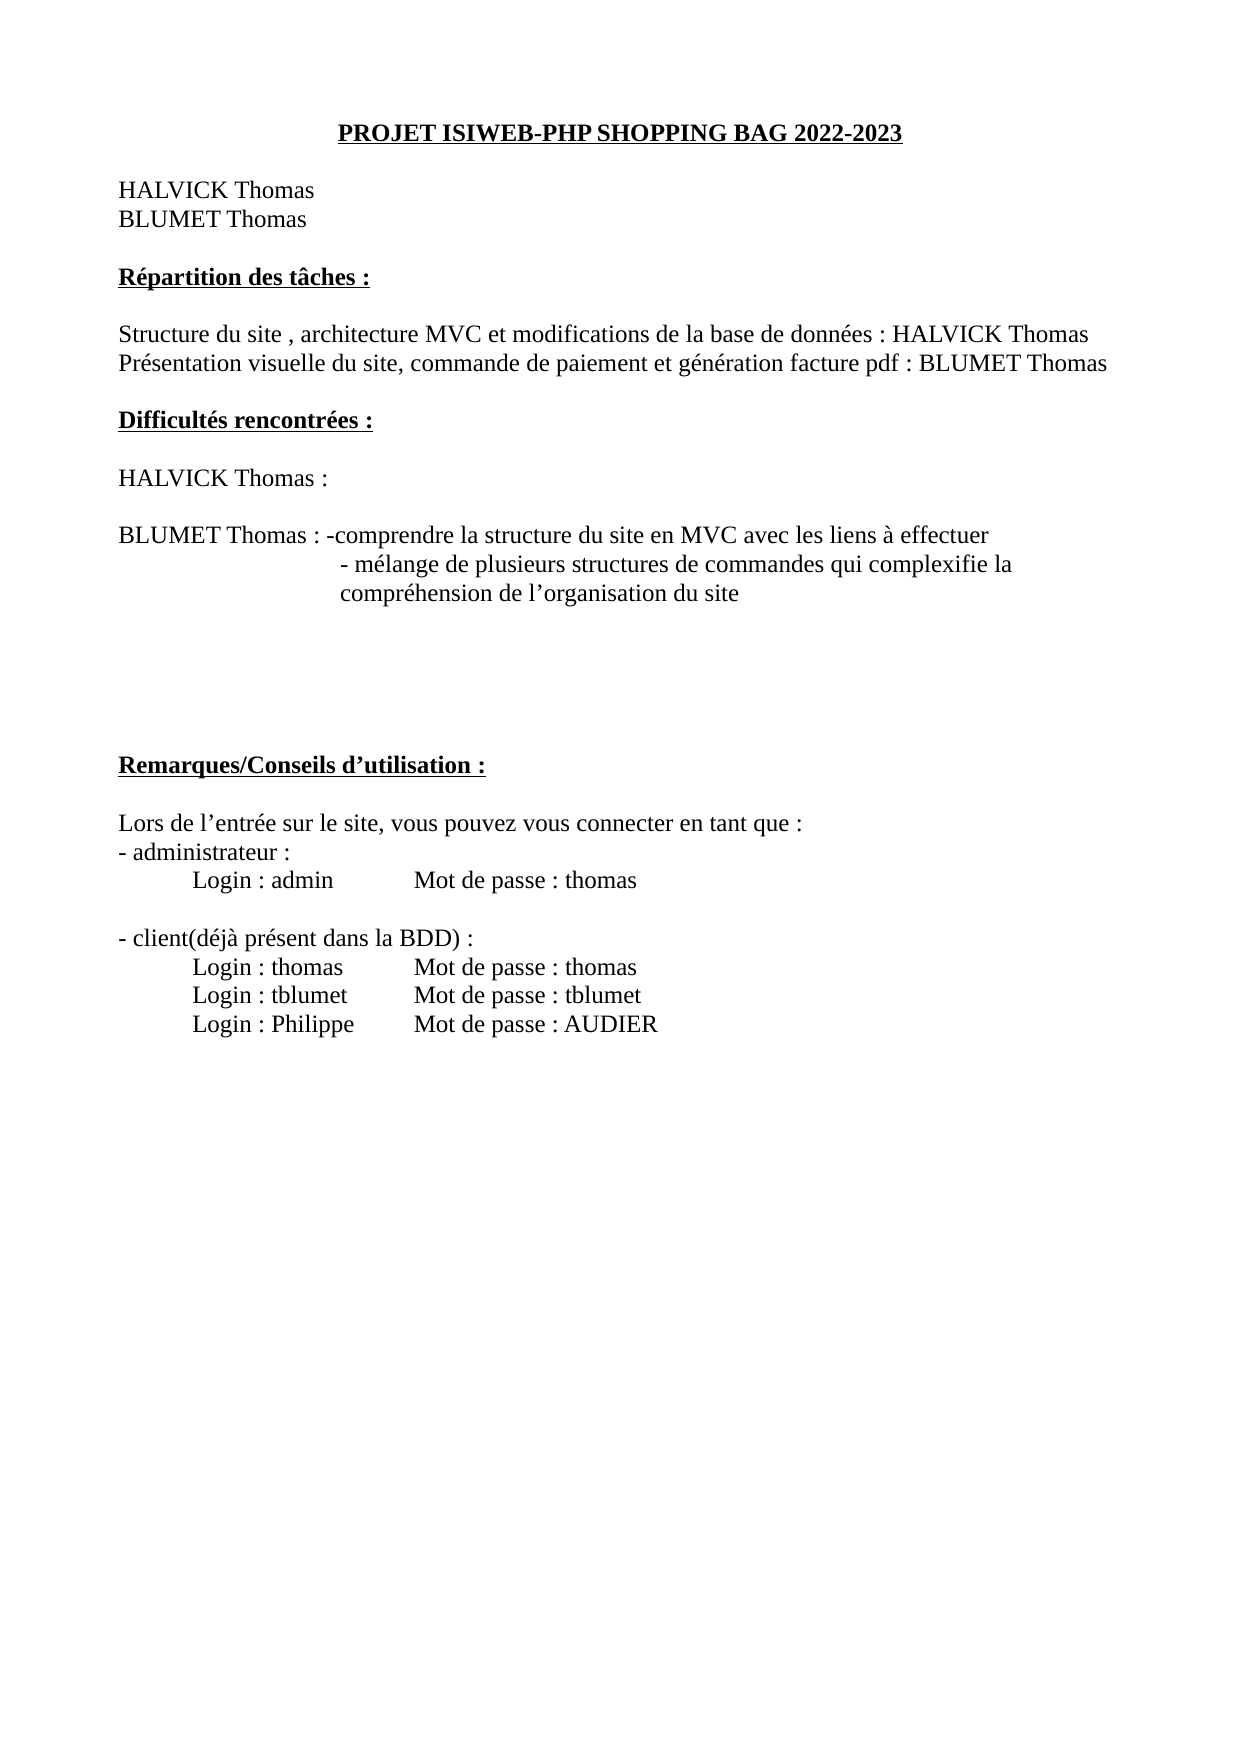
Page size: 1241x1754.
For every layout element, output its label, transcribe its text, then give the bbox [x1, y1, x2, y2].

text Structure du site , architecture MVC et modifications de la base de données : HALVICK Thomas [118, 319, 1122, 348]
text - mélange de plusieurs structures de commandes qui complexifie la compréhension de l’organisation du site [118, 549, 1122, 607]
text Login : thomas Mot de passe : thomas [118, 952, 1122, 981]
text Login : admin Mot de passe : thomas [118, 866, 1122, 894]
text Répartition des tâches : [118, 262, 1122, 291]
text Lors de l’entrée sur le site, vous pouvez vous connecter en tant que : [118, 808, 1122, 837]
text BLUMET Thomas [118, 204, 1122, 233]
text HALVICK Thomas [118, 176, 1122, 204]
text Login : tblumet Mot de passe : tblumet [118, 981, 1122, 1009]
text PROJET ISIWEB-PHP SHOPPING BAG 2022-2023 [118, 118, 1122, 147]
text Présentation visuelle du site, commande de paiement et génération facture pdf : BLUMET Thomas [118, 348, 1122, 377]
text Login : Philippe Mot de passe : AUDIER [118, 1009, 1122, 1038]
text BLUMET Thomas : -comprendre la structure du site en MVC avec les liens à effectuer [118, 521, 1122, 549]
text Difficultés rencontrées : [118, 406, 1122, 434]
text - administrateur : [118, 837, 1122, 866]
text HALVICK Thomas : [118, 463, 1122, 492]
text - client(déjà présent dans la BDD) : [118, 923, 1122, 952]
text Remarques/Conseils d’utilisation : [118, 751, 1122, 779]
